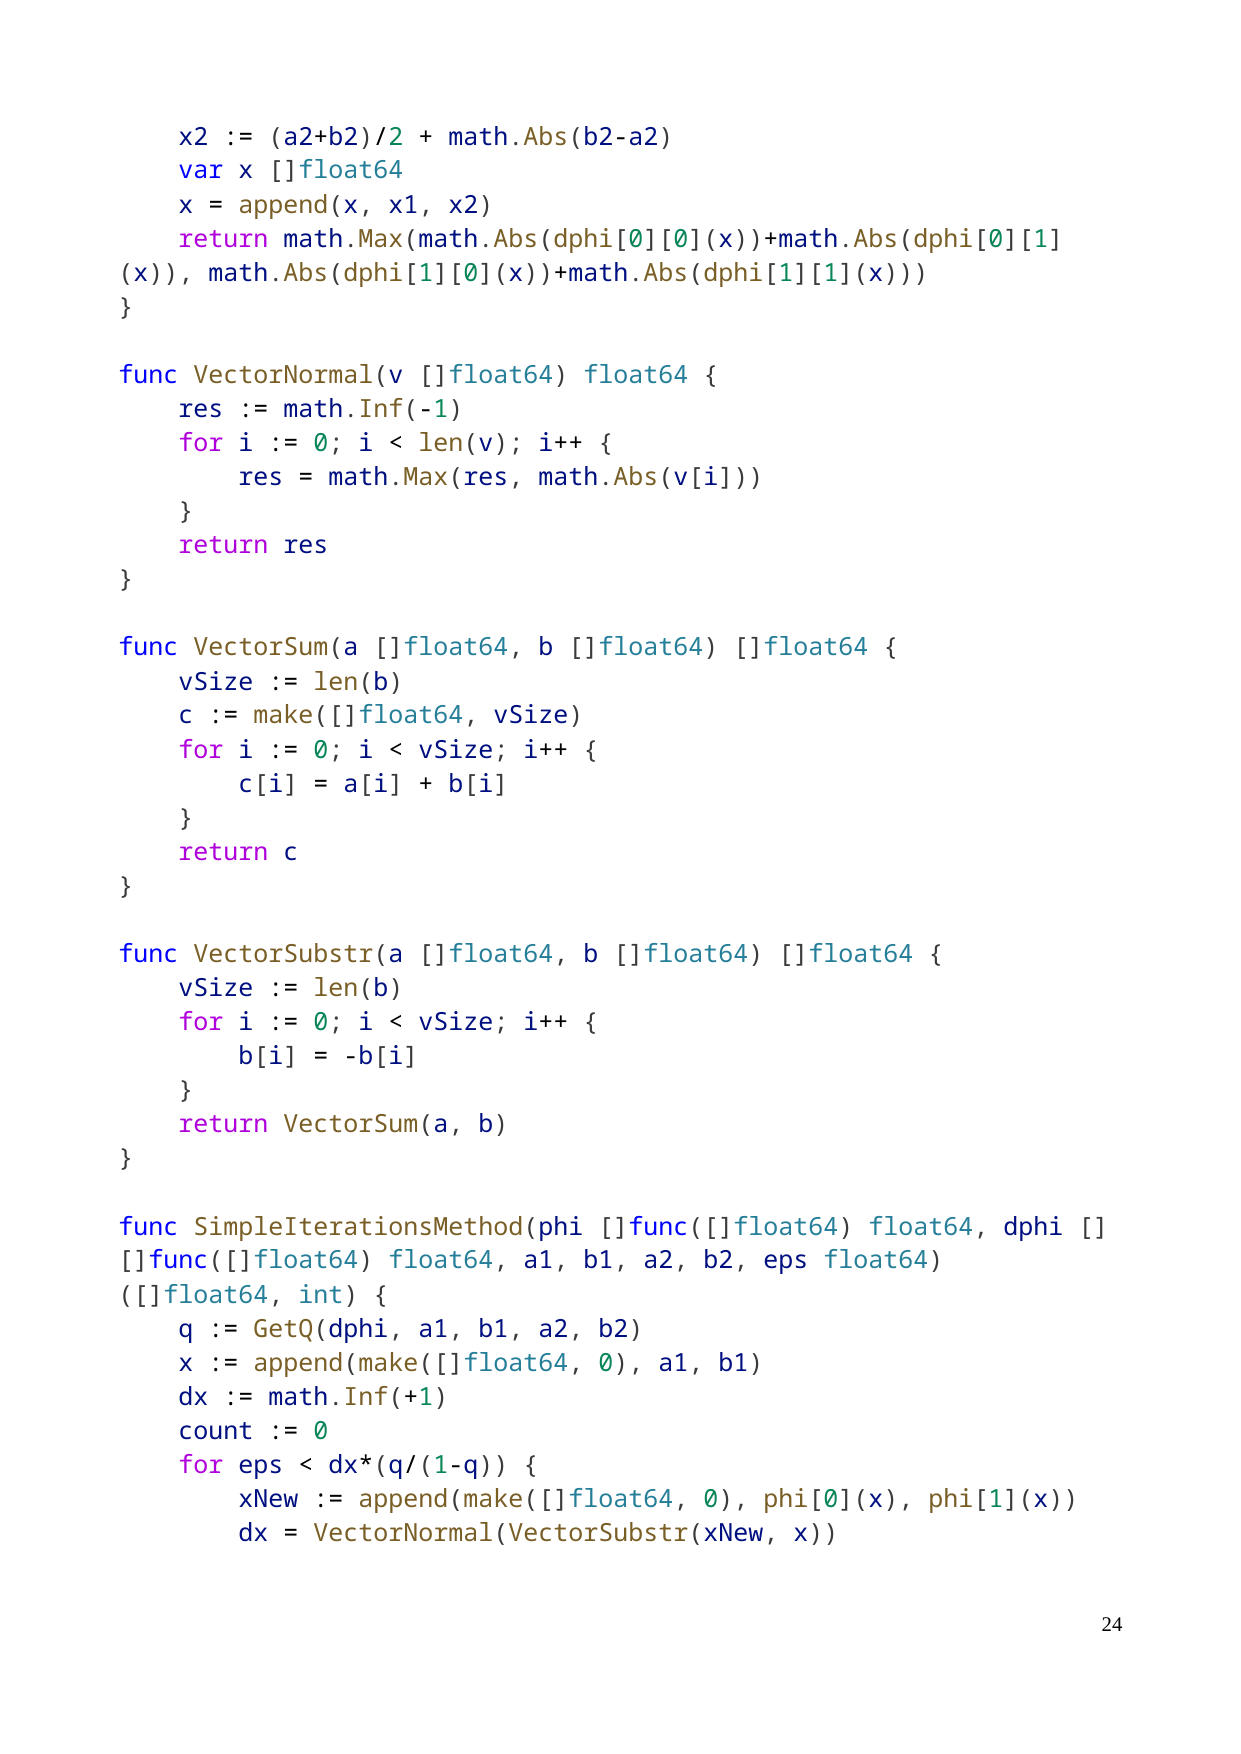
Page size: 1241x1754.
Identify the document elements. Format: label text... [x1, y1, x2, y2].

text res := math.Inf(-1) [118, 391, 1122, 425]
text } [118, 867, 1122, 902]
text func VectorNormal(v []float64) float64 { [118, 357, 1122, 391]
text func VectorSum(a []float64, b []float64) []float64 { [118, 629, 1122, 663]
text } [118, 493, 1122, 527]
text xNew := append(make([]float64, 0), phi[0](x), phi[1](x)) [118, 1481, 1122, 1515]
text count := 0 [118, 1412, 1122, 1447]
text q := GetQ(dphi, a1, b1, a2, b2) [118, 1310, 1122, 1344]
text var x []float64 [118, 152, 1122, 186]
text } [118, 799, 1122, 833]
text c := make([]float64, vSize) [118, 697, 1122, 731]
text vSize := len(b) [118, 970, 1122, 1004]
text } [118, 1072, 1122, 1106]
text x = append(x, x1, x2) [118, 186, 1122, 220]
text return math.Max(math.Abs(dphi[0][0](x))+math.Abs(dphi[0][1](x)), math.Abs(dphi[1][0](x))+math.Abs(dphi[1][1](x))) [118, 220, 1122, 288]
text vSize := len(b) [118, 663, 1122, 697]
text x2 := (a2+b2)/2 + math.Abs(b2-a2) [118, 118, 1122, 152]
text for i := 0; i < vSize; i++ { [118, 731, 1122, 765]
text for eps < dx*(q/(1-q)) { [118, 1447, 1122, 1481]
text for i := 0; i < vSize; i++ { [118, 1004, 1122, 1038]
text res = math.Max(res, math.Abs(v[i])) [118, 459, 1122, 493]
text return res [118, 527, 1122, 561]
text } [118, 561, 1122, 595]
text } [118, 1140, 1122, 1174]
text func SimpleIterationsMethod(phi []func([]float64) float64, dphi [][]func([]float64) float64, a1, b1, a2, b2, eps float64) ([]float64, int) { [118, 1208, 1122, 1310]
text for i := 0; i < len(v); i++ { [118, 425, 1122, 459]
text } [118, 288, 1122, 322]
text c[i] = a[i] + b[i] [118, 765, 1122, 799]
text dx = VectorNormal(VectorSubstr(xNew, x)) [118, 1515, 1122, 1549]
text return c [118, 833, 1122, 867]
text x := append(make([]float64, 0), a1, b1) [118, 1344, 1122, 1378]
text func VectorSubstr(a []float64, b []float64) []float64 { [118, 936, 1122, 970]
text dx := math.Inf(+1) [118, 1378, 1122, 1412]
text return VectorSum(a, b) [118, 1106, 1122, 1140]
text b[i] = -b[i] [118, 1038, 1122, 1072]
